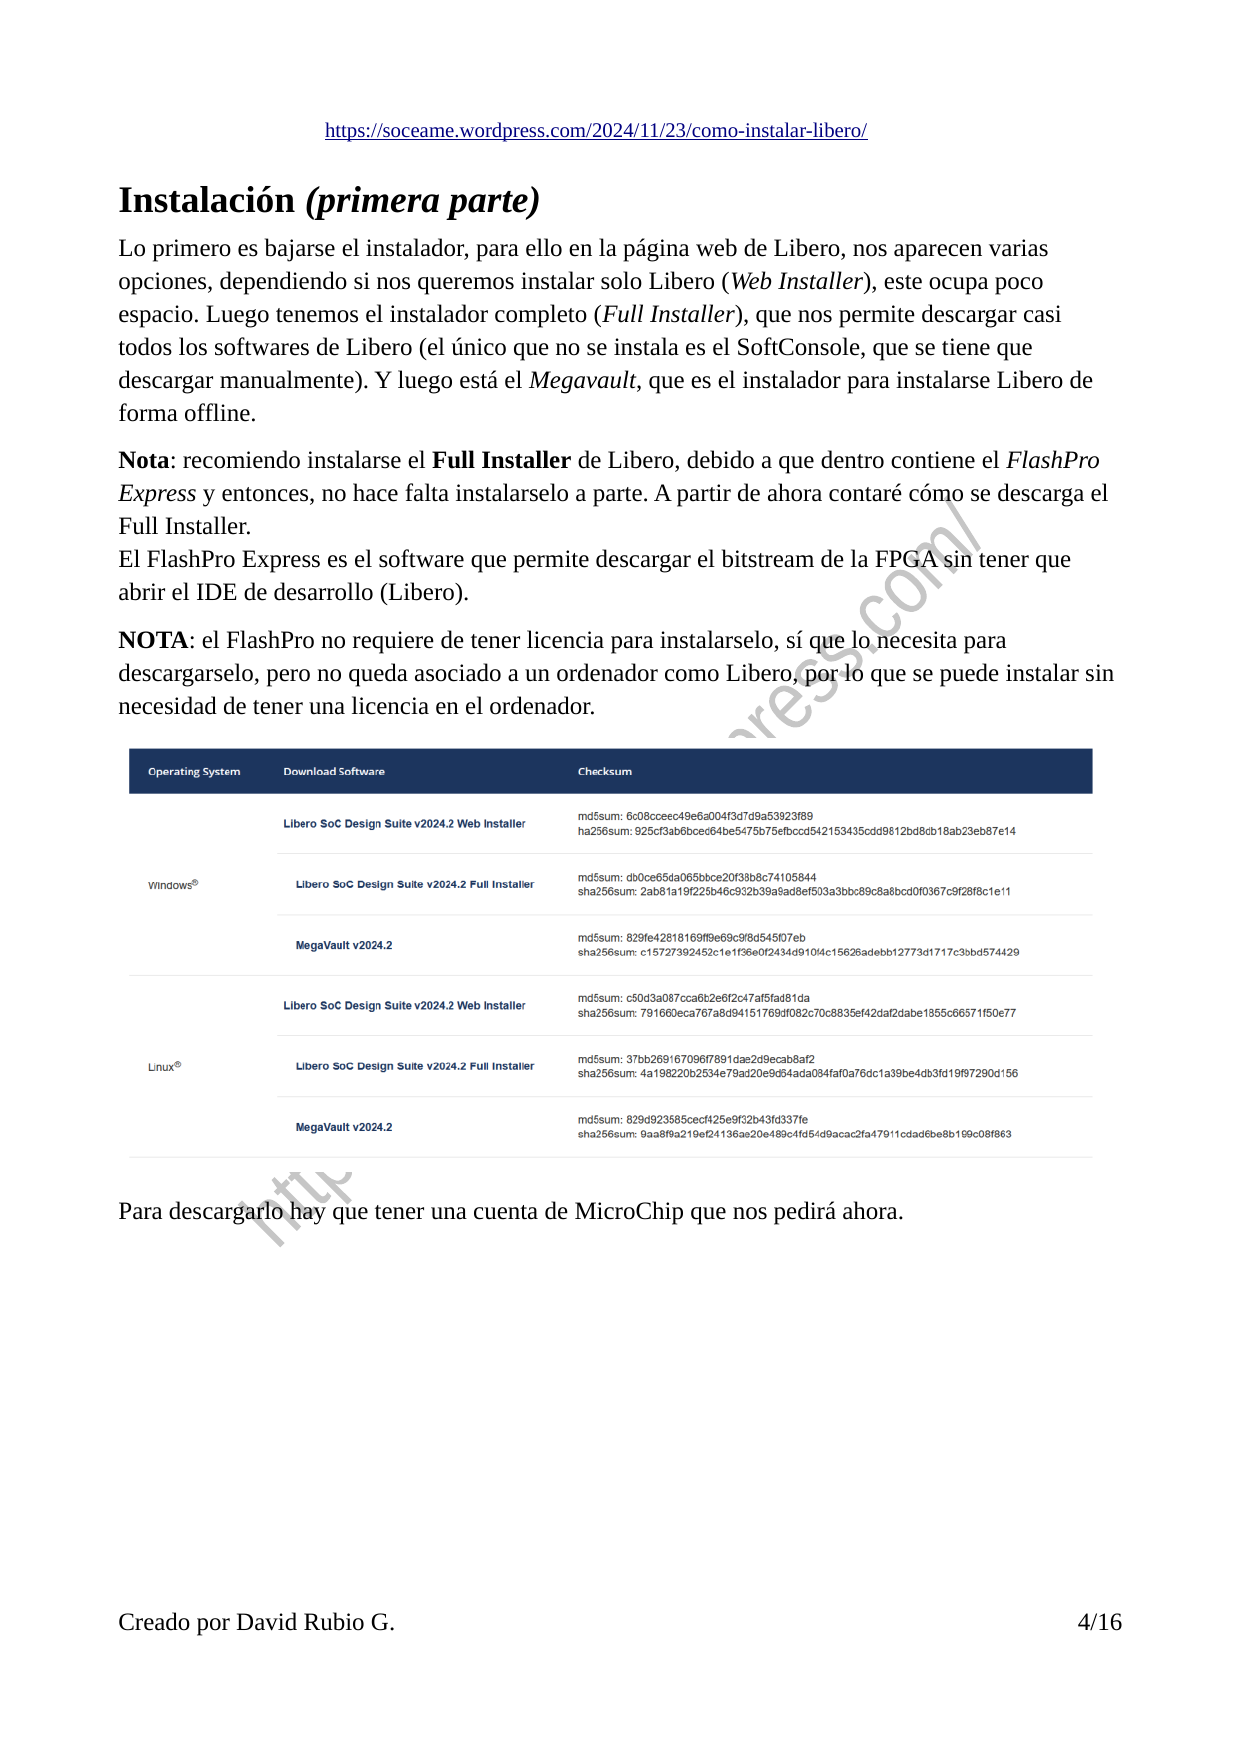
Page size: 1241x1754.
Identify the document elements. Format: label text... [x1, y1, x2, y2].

text Lo primero es bajarse el instalador, para ello en la página web de Libero, nos aparecen varias opciones, dependiendo si nos queremos instalar solo Libero (Web Installer), este ocupa poco espacio. Luego tenemos el instalador completo (Full Installer), que nos permite descargar casi todos los softwares de Libero (el único que no se instala es el SoftConsole, que se tiene que descargar manualmente). Y luego está el Megavault, que es el instalador para instalarse Libero de forma offline. [118, 233, 1122, 427]
subtitle Instalación (primera parte) [118, 177, 1122, 220]
text NOTA: el FlashPro no requiere de tener licencia para instalarselo, sí que lo necesita para descargarselo, pero no queda asociado a un ordenador como Libero, por lo que se puede instalar sin necesidad de tener una licencia en el ordenador. [118, 625, 1122, 720]
text Nota: recomiendo instalarse el Full Installer de Libero, debido a que dentro contiene el FlashPro Express y entonces, no hace falta instalarselo a parte. A partir de ahora contaré cómo se descarga el Full Installer. El FlashPro Express es el software que permite descargar el bitstream de la FPGA sin tener que abrir el IDE de desarrollo (Libero). [118, 445, 1122, 606]
text Para descargarlo hay que tener una cuenta de MicroChip que nos pedirá ahora. [118, 1196, 291, 1225]
picture [118, 738, 1114, 1172]
text Para descargarlo hay que tener una cuenta de MicroChip que nos pedirá ahora. [293, 1196, 1122, 1225]
